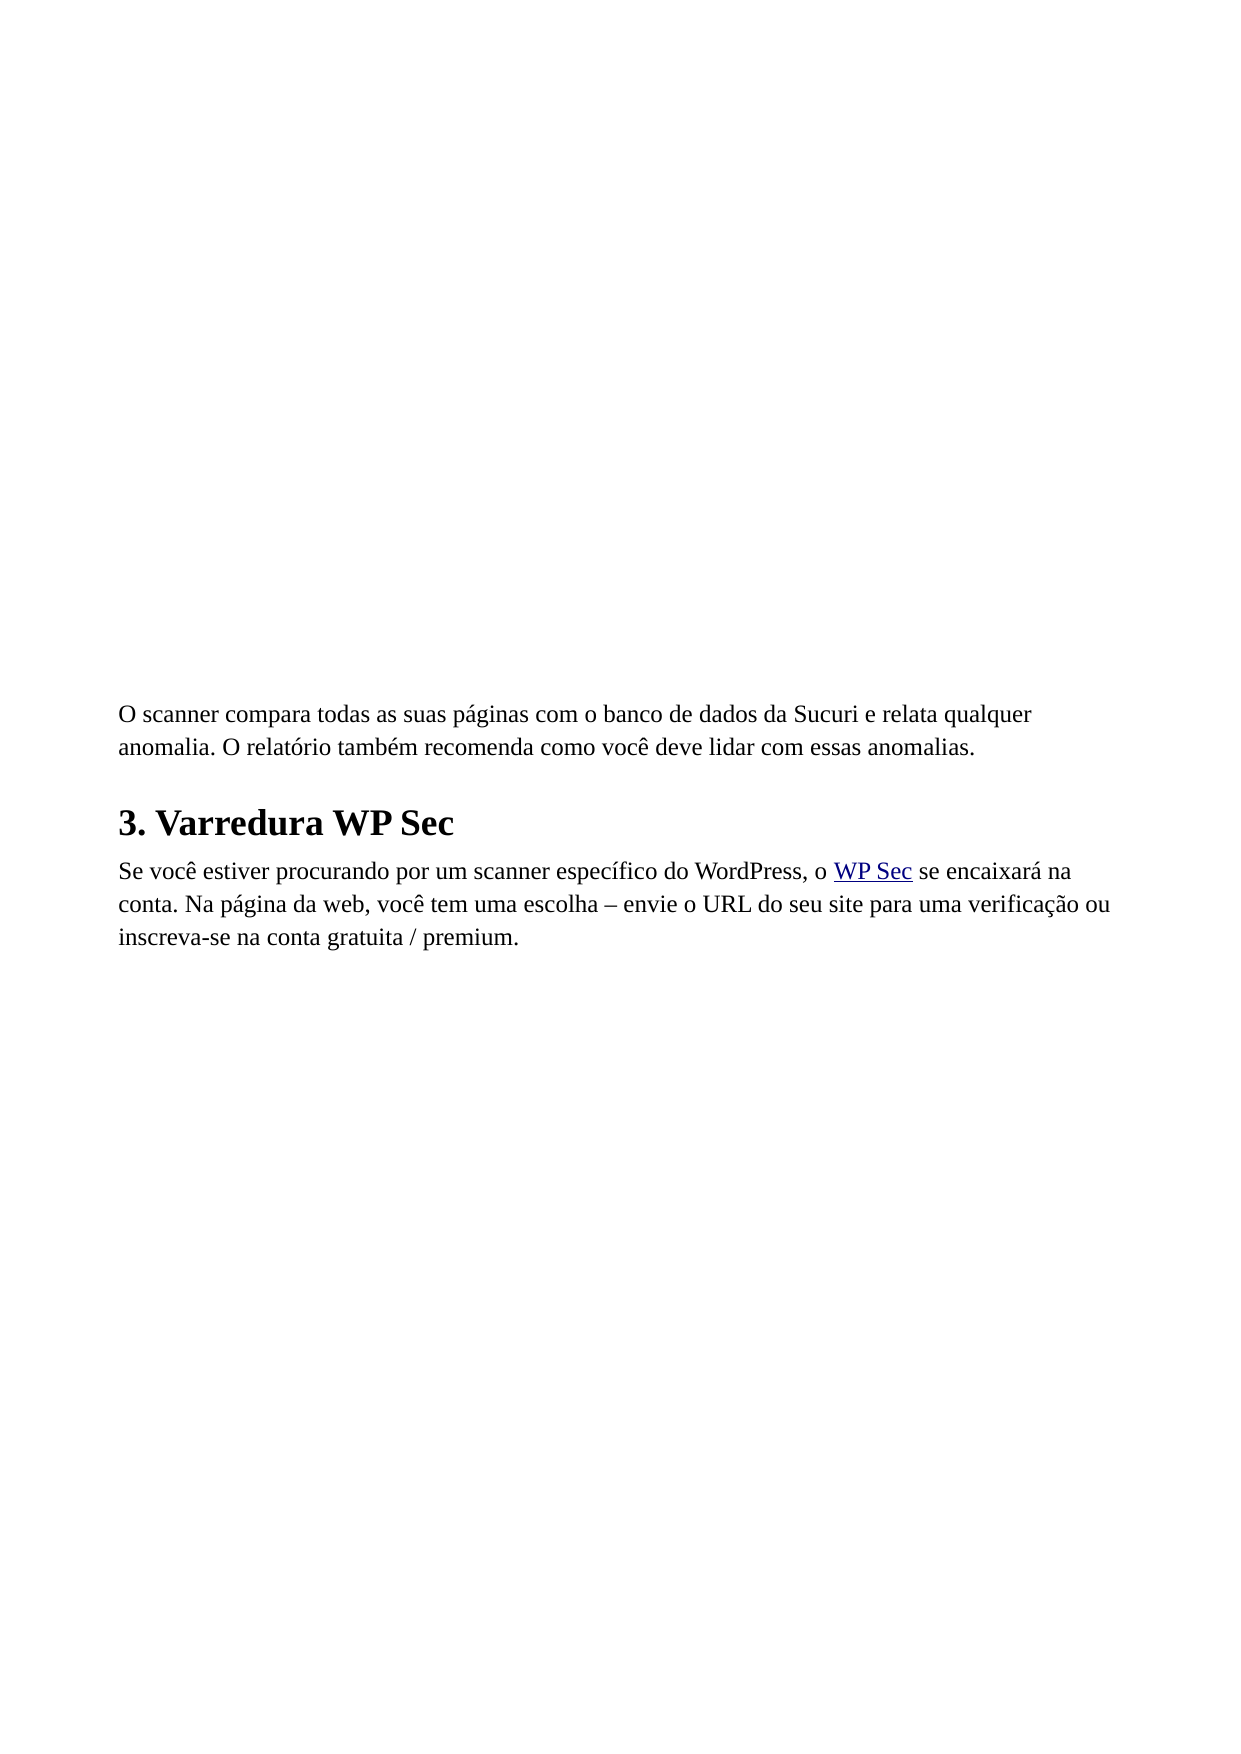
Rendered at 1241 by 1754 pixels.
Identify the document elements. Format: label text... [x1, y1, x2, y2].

text O scanner compara todas as suas páginas com o banco de dados da Sucuri e relata qualquer anomalia. O relatório também recomenda como você deve lidar com essas anomalias. [118, 699, 1122, 760]
text Se você estiver procurando por um scanner específico do WordPress, o WP Sec se encaixará na conta. Na página da web, você tem uma escolha – envie o URL do seu site para uma verificação ou inscreva-se na conta gratuita / premium. [118, 856, 1122, 951]
subtitle 3. Varredura WP Sec [118, 800, 1122, 843]
